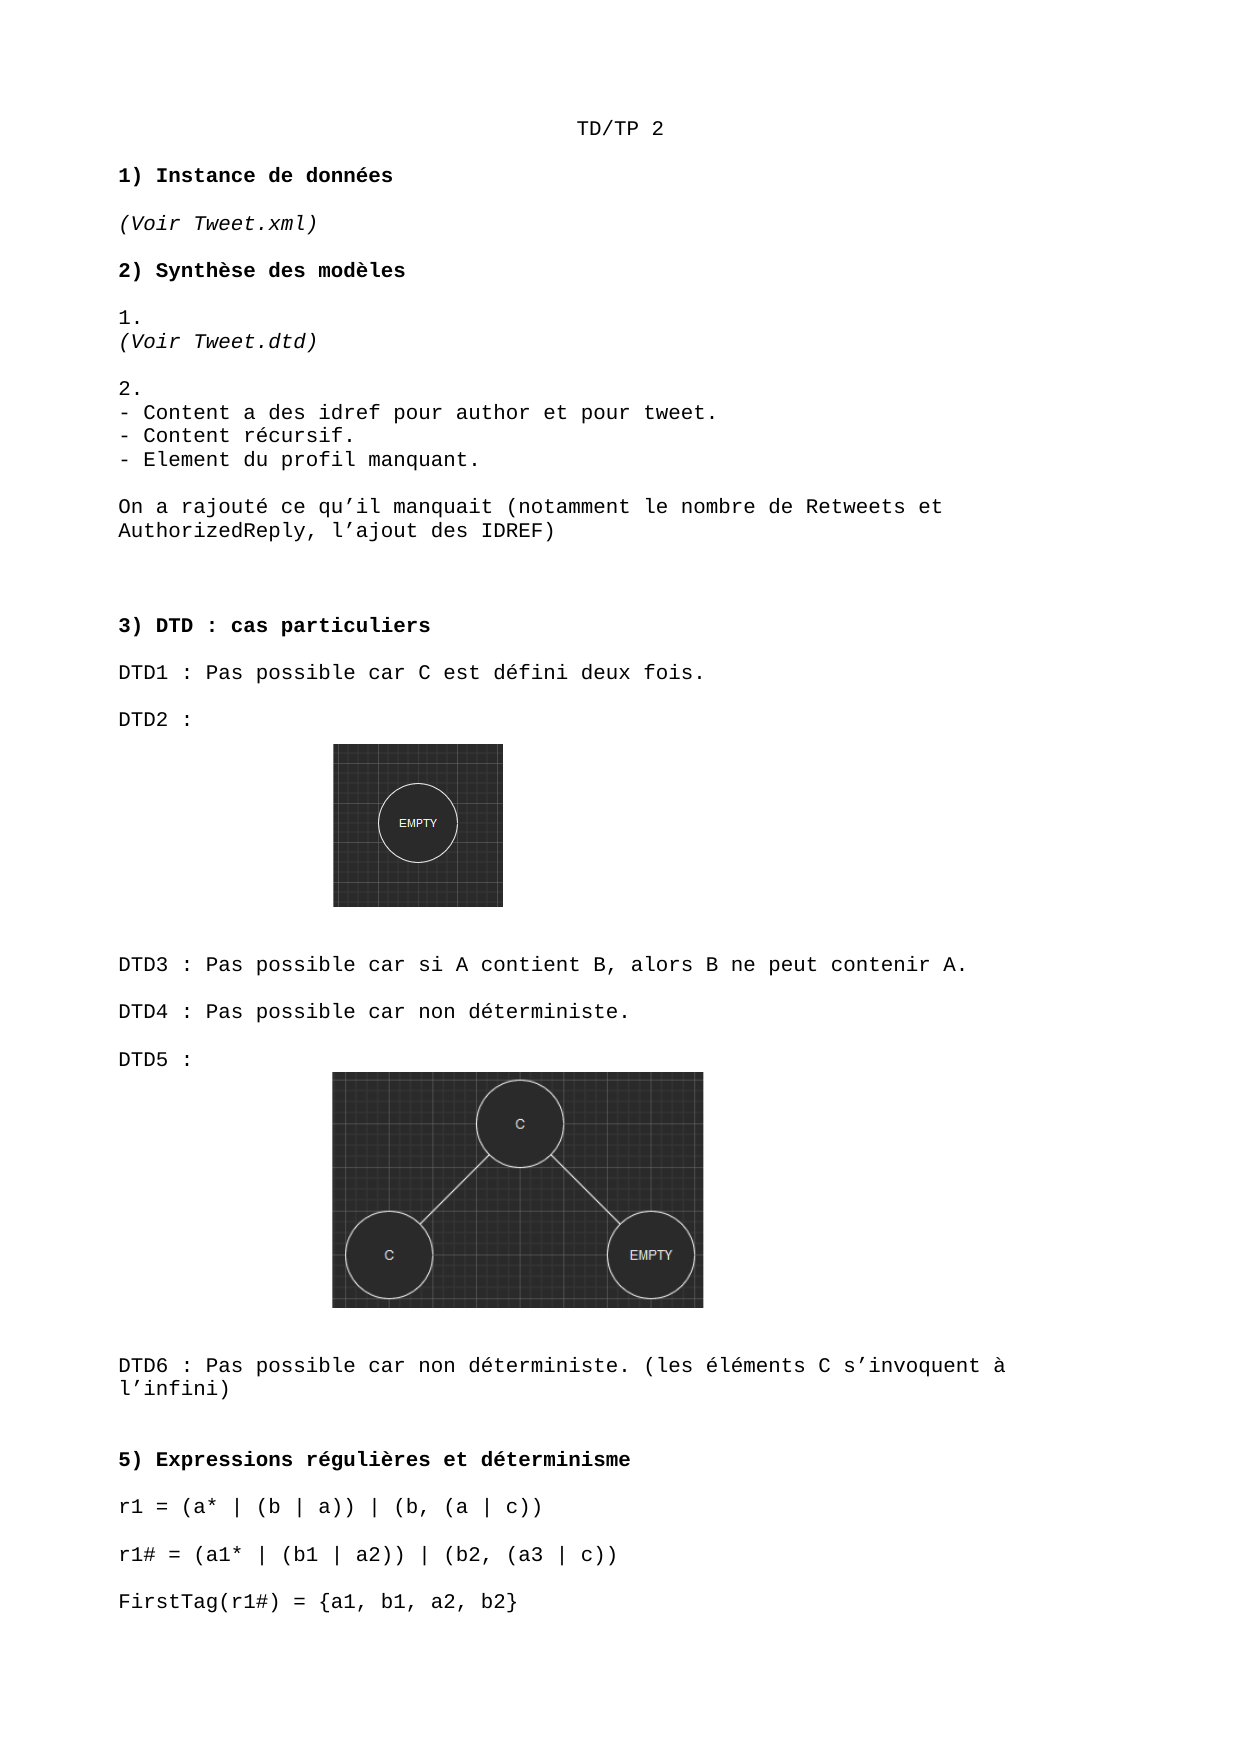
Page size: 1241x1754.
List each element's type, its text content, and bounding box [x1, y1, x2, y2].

text 1. [118, 307, 1122, 331]
text 3) DTD : cas particuliers [118, 615, 1122, 638]
text - Element du profil manquant. [118, 449, 1122, 473]
text FirstTag(r1#) = {a1, b1, a2, b2} [118, 1591, 1122, 1615]
picture [332, 1072, 704, 1308]
text DTD5 : [118, 1049, 1122, 1072]
text (Voir Tweet.xml) [118, 213, 1122, 236]
text On a rajouté ce qu’il manquait (notamment le nombre de Retweets et AuthorizedReply, l’ajout des IDREF) [118, 496, 1122, 544]
text 2. [118, 378, 1122, 402]
text (Voir Tweet.dtd) [118, 331, 1122, 354]
text - Content a des idref pour author et pour tweet. [118, 402, 1122, 426]
text DTD3 : Pas possible car si A contient B, alors B ne peut contenir A. [118, 954, 1122, 978]
text 5) Expressions régulières et déterminisme [118, 1449, 1122, 1473]
text - Content récursif. [118, 426, 1122, 449]
text DTD1 : Pas possible car C est défini deux fois. [118, 662, 1122, 686]
text DTD4 : Pas possible car non déterministe. [118, 1001, 1122, 1025]
text DTD2 : [118, 709, 1122, 733]
picture [333, 744, 503, 907]
text r1# = (a1* | (b1 | a2)) | (b2, (a3 | c)) [118, 1544, 1122, 1567]
text DTD6 : Pas possible car non déterministe. (les éléments C s’invoquent à l’infini) [118, 1355, 1122, 1402]
text 2) Synthèse des modèles [118, 260, 1122, 284]
text r1 = (a* | (b | a)) | (b, (a | c)) [118, 1497, 1122, 1520]
text 1) Instance de données [118, 165, 1122, 189]
text TD/TP 2 [118, 118, 1122, 142]
